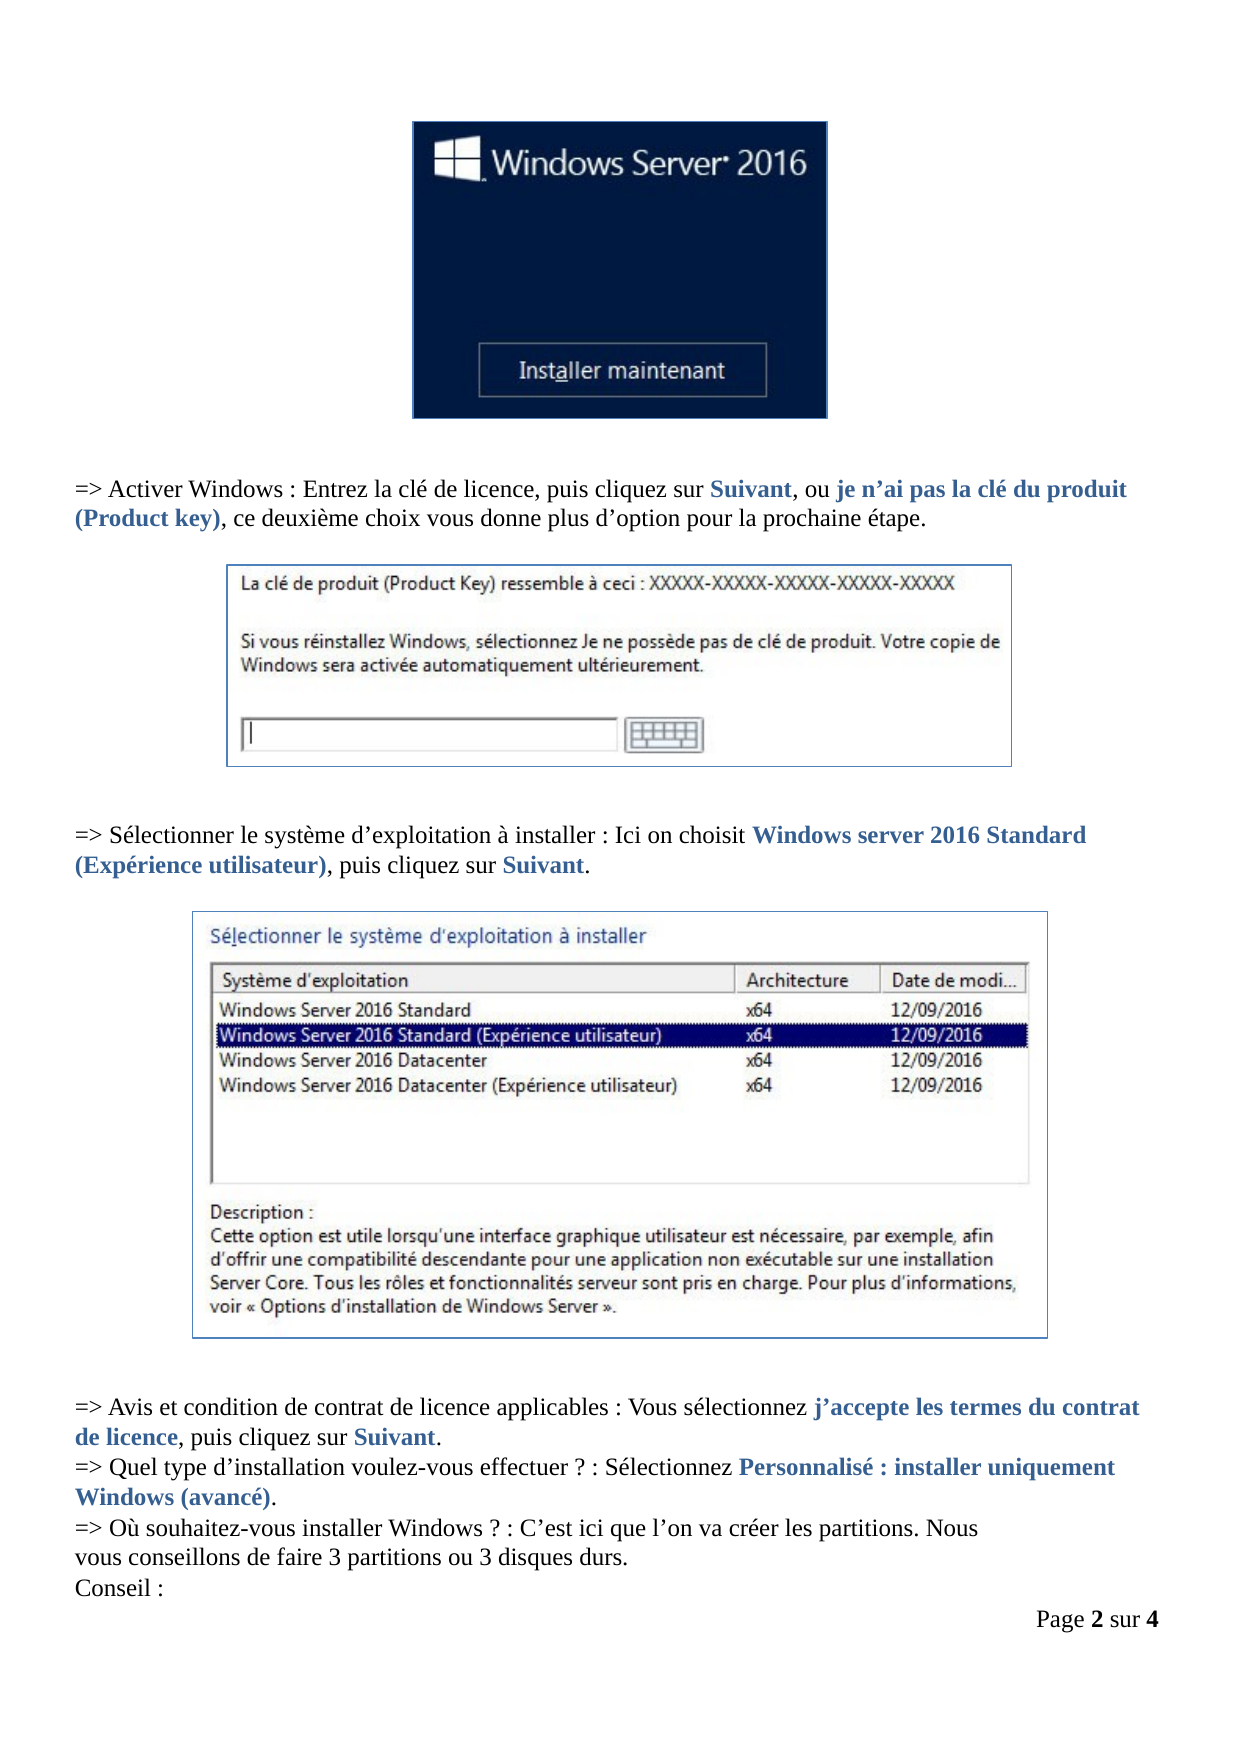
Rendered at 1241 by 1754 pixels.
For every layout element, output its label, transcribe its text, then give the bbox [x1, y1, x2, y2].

text => Activer Windows : Entrez la clé de licence, puis cliquez sur Suivant, ou je n’ai pas la clé du produit (Product key), ce deuxième choix vous donne plus d’option pour la prochaine étape. [74, 474, 1164, 532]
text Conseil : [74, 1573, 1164, 1602]
text => Où souhaitez-vous installer Windows ? : C’est ici que l’on va créer les partitions. Nous vous conseillons de faire 3 partitions ou 3 disques durs. [74, 1513, 981, 1571]
text => Quel type d’installation voulez-vous effectuer ? : Sélectionnez Personnalisé : installer uniquement Windows (avancé). [74, 1452, 1164, 1511]
text => Avis et condition de contrat de licence applicables : Vous sélectionnez j’accepte les termes du contrat de licence, puis cliquez sur Suivant. [74, 1392, 1164, 1450]
text => Sélectionner le système d’exploitation à installer : Ici on choisit Windows server 2016 Standard (Expérience utilisateur), puis cliquez sur Suivant. [74, 820, 1164, 879]
